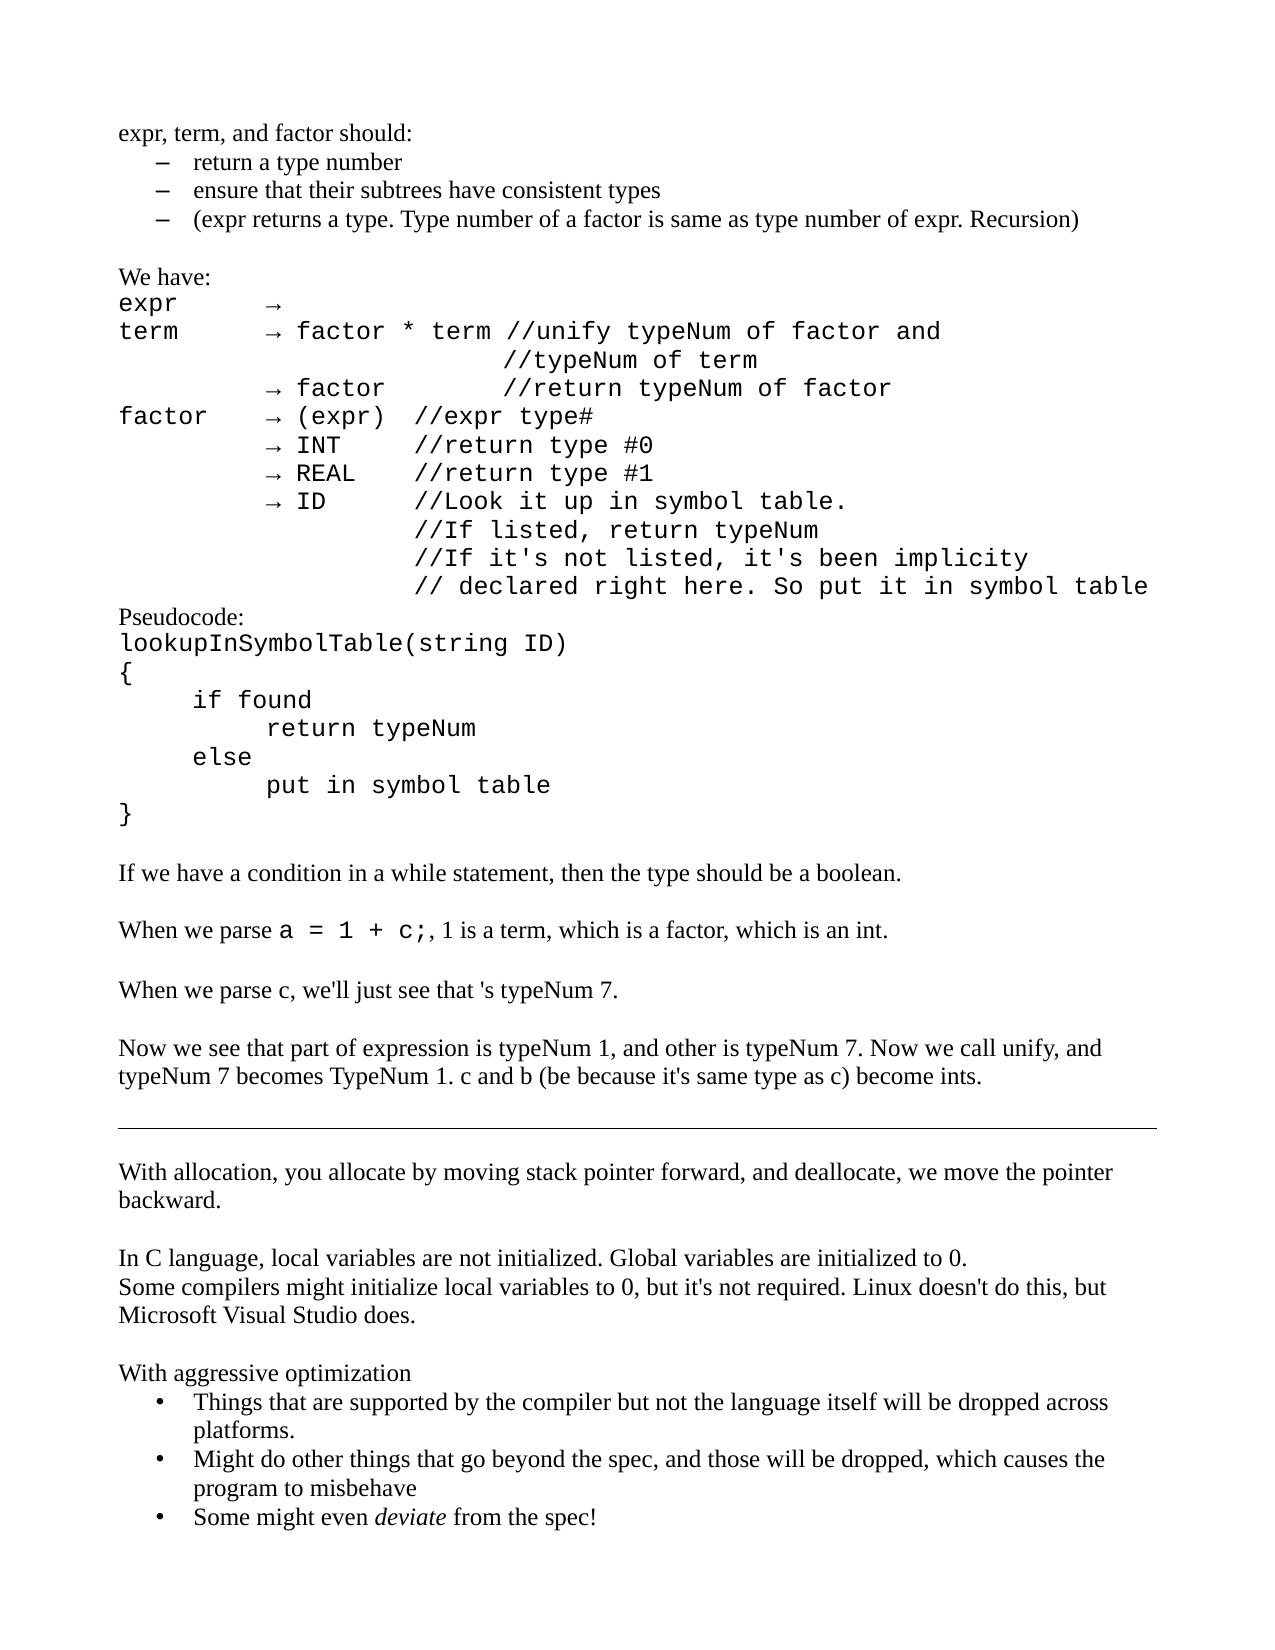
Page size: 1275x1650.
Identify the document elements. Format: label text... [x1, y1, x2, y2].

text → factor //return typeNum of factor [118, 376, 1157, 404]
list return a type number [156, 147, 1157, 176]
text lookupInSymbolTable(string ID) [118, 631, 1157, 659]
text Some compilers might initialize local variables to 0, but it's not required. Linux doesn't do this, but Microsoft Visual Studio does. [118, 1272, 1157, 1329]
text With aggressive optimization [118, 1358, 1157, 1387]
text //typeNum of term [118, 347, 1157, 376]
text → INT //return type #0 [118, 432, 1157, 461]
list Things that are supported by the compiler but not the language itself will be dropped across platforms. [156, 1387, 1157, 1444]
text When we parse a = 1 + c;, 1 is a term, which is a factor, which is an int. [118, 916, 1157, 946]
list (expr returns a type. Type number of a factor is same as type number of expr. Recursion) [156, 204, 1157, 233]
text if found [118, 688, 1157, 716]
text When we parse c, we'll just see that 's typeNum 7. [118, 975, 1157, 1004]
text Pseudocode: [118, 602, 1157, 631]
text return typeNum [118, 716, 1157, 744]
text In C language, local variables are not initialized. Global variables are initialized to 0. [118, 1243, 1157, 1272]
text { [118, 659, 1157, 688]
text → ID //Look it up in symbol table. [118, 489, 1157, 517]
text Now we see that part of expression is typeNum 1, and other is typeNum 7. Now we call unify, and typeNum 7 becomes TypeNum 1. c and b (be because it's same type as c) become ints. [118, 1033, 1157, 1090]
text //If it's not listed, it's been implicity [118, 546, 1157, 574]
text If we have a condition in a while statement, then the type should be a boolean. [118, 858, 1157, 887]
text put in symbol table [118, 773, 1157, 801]
list Some might even deviate from the spec! [156, 1502, 1157, 1530]
text // declared right here. So put it in symbol table [118, 574, 1157, 602]
text We have: [118, 262, 1157, 291]
list Might do other things that go beyond the spec, and those will be dropped, which causes the program to misbehave [156, 1444, 1157, 1502]
text With allocation, you allocate by moving stack pointer forward, and deallocate, we move the pointer backward. [118, 1157, 1157, 1214]
text } [118, 801, 1157, 829]
text → REAL //return type #1 [118, 461, 1157, 489]
text term → factor * term //unify typeNum of factor and [118, 319, 1157, 347]
text factor → (expr) //expr type# [118, 404, 1157, 432]
text //If listed, return typeNum [118, 517, 1157, 546]
text expr → [118, 291, 1157, 319]
list ensure that their subtrees have consistent types [156, 176, 1157, 204]
text expr, term, and factor should: [118, 118, 1157, 147]
text else [118, 744, 1157, 773]
